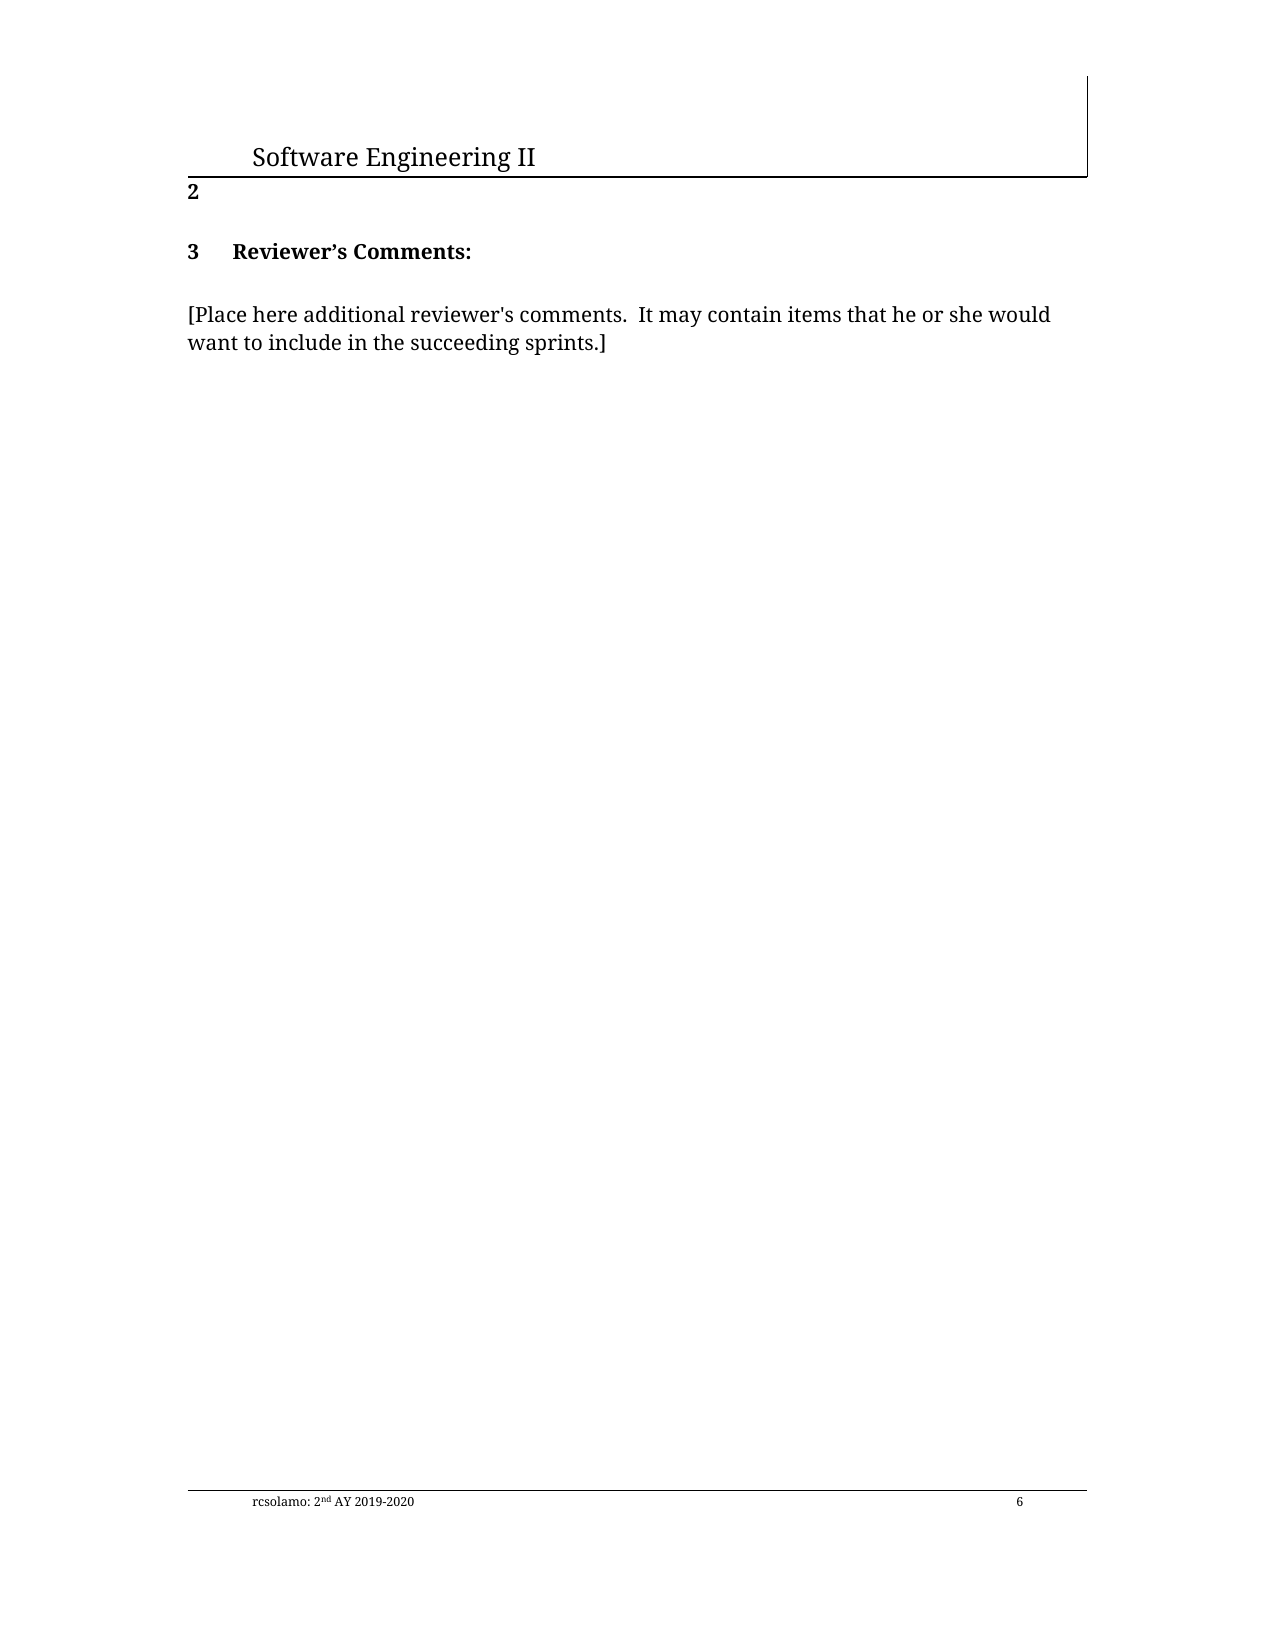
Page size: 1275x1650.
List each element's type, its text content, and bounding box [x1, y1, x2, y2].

subtitle Reviewer’s Comments: [187, 237, 1087, 294]
text [Place here additional reviewer's comments. It may contain items that he or she would want to include in the succeeding sprints.] [187, 300, 1087, 357]
